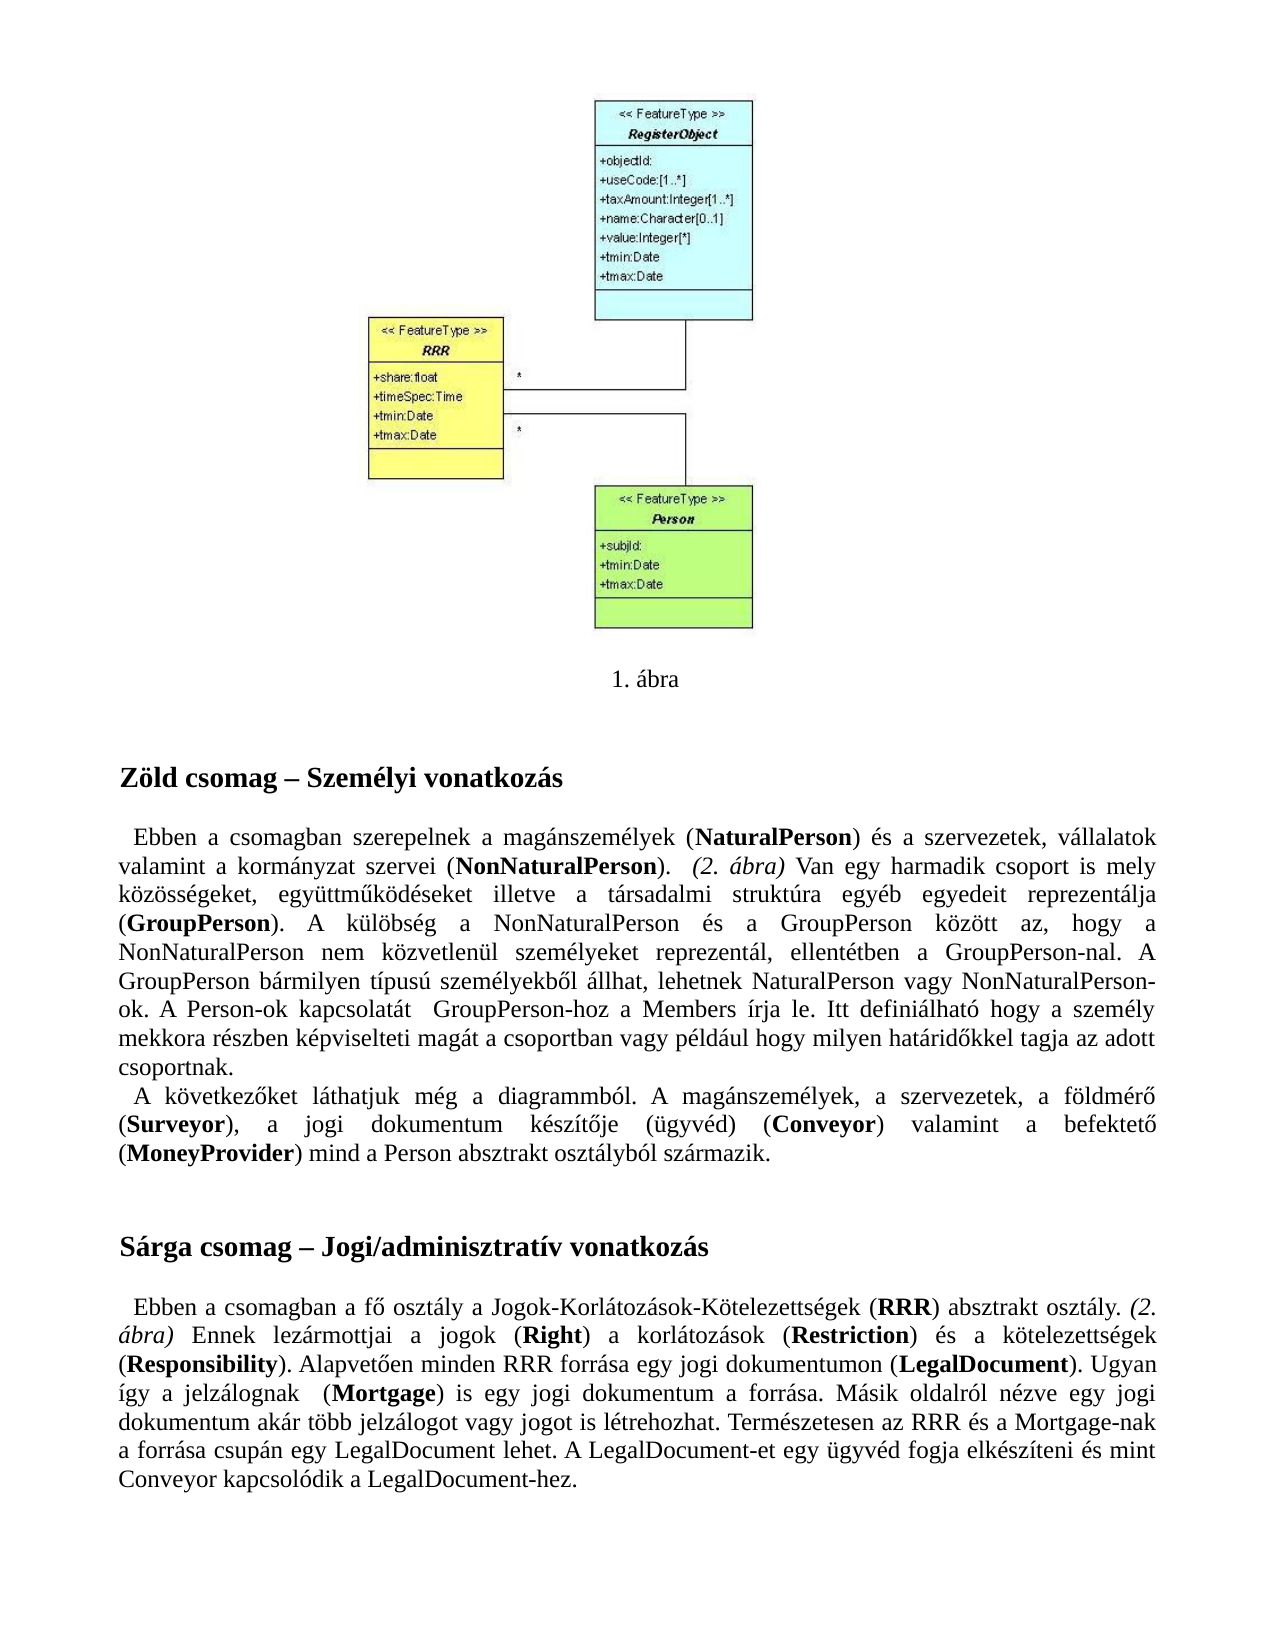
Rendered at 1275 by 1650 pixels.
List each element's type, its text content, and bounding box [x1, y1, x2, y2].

text Ebben a csomagban a fő osztály a Jogok-Korlátozások-Kötelezettségek (RRR) absztrakt osztály. (2. ábra) Ennek lezármottjai a jogok (Right) a korlátozások (Restriction) és a kötelezettségek (Responsibility). Alapvetően minden RRR forrása egy jogi dokumentumon (LegalDocument). Ugyan így a jelzálognak (Mortgage) is egy jogi dokumentum a forrása. Másik oldalról nézve egy jogi dokumentum akár több jelzálogot vagy jogot is létrehozhat. Természetesen az RRR és a Mortgage-nak a forrása csupán egy LegalDocument lehet. A LegalDocument-et egy ügyvéd fogja elkészíteni és mint Conveyor kapcsolódik a LegalDocument-hez. [118, 1292, 1157, 1493]
text A következőket láthatjuk még a diagrammból. A magánszemélyek, a szervezetek, a földmérő (Surveyor), a jogi dokumentum készítője (ügyvéd) (Conveyor) valamint a befektető (MoneyProvider) mind a Person absztrakt osztályból származik. [118, 1081, 1157, 1167]
text Zöld csomag – Személyi vonatkozás [118, 760, 1157, 793]
text 1. ábra [118, 664, 1157, 693]
text Sárga csomag – Jogi/adminisztratív vonatkozás [118, 1229, 1157, 1263]
text Ebben a csomagban szerepelnek a magánszemélyek (NaturalPerson) és a szervezetek, vállalatok valamint a kormányzat szervei (NonNaturalPerson). (2. ábra) Van egy harmadik csoport is mely közösségeket, együttműködéseket illetve a társadalmi struktúra egyéb egyedeit reprezentálja (GroupPerson). A külöbség a NonNaturalPerson és a GroupPerson között az, hogy a NonNaturalPerson nem közvetlenül személyeket reprezentál, ellentétben a GroupPerson-nal. A GroupPerson bármilyen típusú személyekből állhat, lehetnek NaturalPerson vagy NonNaturalPerson-ok. A Person-ok kapcsolatát GroupPerson-hoz a Members írja le. Itt definiálható hogy a személy mekkora részben képviselteti magát a csoportban vagy például hogy milyen határidőkkel tagja az adott csoportnak. [118, 822, 1157, 1081]
picture [358, 93, 778, 637]
